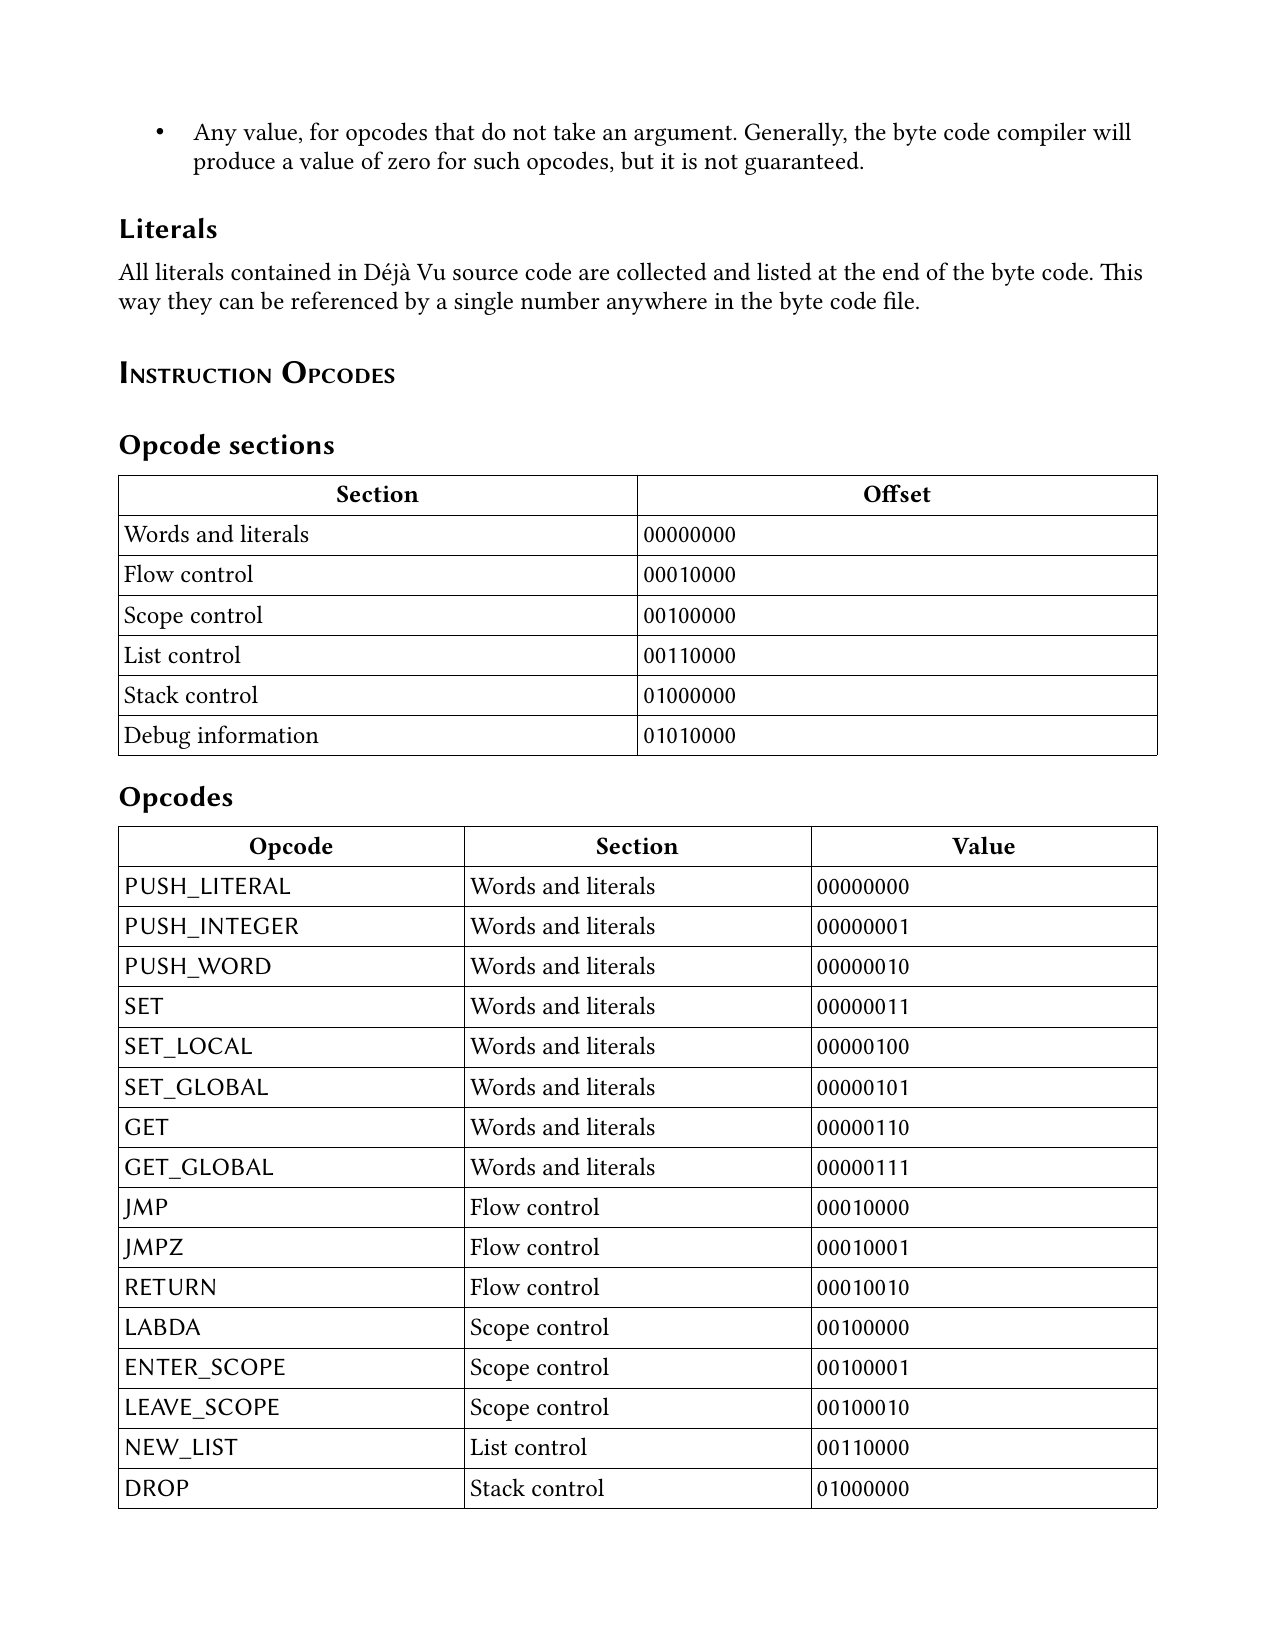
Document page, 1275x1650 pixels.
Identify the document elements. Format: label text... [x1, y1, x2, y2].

table_header Value [812, 827, 1157, 866]
table_cell 00110000 [812, 1429, 1157, 1468]
table_cell Flow control [465, 1228, 811, 1267]
table_cell 00000110 [812, 1108, 1157, 1147]
table_cell Words and literals [465, 867, 811, 906]
table_cell Flow control [465, 1188, 811, 1227]
table_cell Words and literals [465, 947, 811, 986]
table_cell SET_LOCAL [119, 1028, 464, 1067]
table_cell 00000100 [812, 1028, 1157, 1067]
table_cell 00010000 [812, 1188, 1157, 1227]
table_cell GET_GLOBAL [119, 1148, 464, 1187]
table_cell LABDA [119, 1308, 464, 1347]
table_cell Words and literals [465, 1028, 811, 1067]
table_cell Words and literals [465, 1068, 811, 1107]
table_cell 00100000 [638, 596, 1157, 635]
subtitle Opcodes [118, 780, 1157, 813]
table_cell 00110000 [638, 636, 1157, 675]
table_cell List control [465, 1429, 811, 1468]
table_cell Scope control [465, 1349, 811, 1387]
table_header Opcode [119, 827, 464, 866]
table_header Section [465, 827, 811, 866]
table_cell PUSH_LITERAL [119, 867, 464, 906]
table_cell DROP [119, 1469, 464, 1508]
table_cell 00100010 [812, 1389, 1157, 1428]
table_cell Scope control [119, 596, 637, 635]
table_cell GET [119, 1108, 464, 1147]
table_cell 01000000 [638, 676, 1157, 715]
table_cell 00000000 [812, 867, 1157, 906]
table_cell NEW_LIST [119, 1429, 464, 1468]
table_cell 00000011 [812, 987, 1157, 1027]
table_cell Flow control [119, 556, 637, 595]
table_cell Words and literals [119, 516, 637, 555]
table_cell JMP [119, 1188, 464, 1227]
table_cell PUSH_INTEGER [119, 907, 464, 946]
table_cell 00000101 [812, 1068, 1157, 1107]
table_cell 00100000 [812, 1308, 1157, 1347]
table_cell 00010001 [812, 1228, 1157, 1267]
table_cell List control [119, 636, 637, 675]
table_cell SET [119, 987, 464, 1027]
table_cell 01000000 [812, 1469, 1157, 1508]
table_cell Words and literals [465, 1108, 811, 1147]
table_cell 00000111 [812, 1148, 1157, 1187]
table_cell Words and literals [465, 987, 811, 1027]
table_cell Words and literals [465, 1148, 811, 1187]
table_cell 00000001 [812, 907, 1157, 946]
table_cell 01010000 [638, 716, 1157, 755]
table_cell Stack control [465, 1469, 811, 1508]
subtitle Literals [118, 213, 1157, 246]
table_cell Words and literals [465, 907, 811, 946]
table_cell 00010010 [812, 1268, 1157, 1307]
table_cell JMPZ [119, 1228, 464, 1267]
subtitle Instruction Opcodes [118, 353, 1157, 391]
table_cell 00100001 [812, 1349, 1157, 1387]
table_cell LEAVE_SCOPE [119, 1389, 464, 1428]
table_cell 00010000 [638, 556, 1157, 595]
table_cell Scope control [465, 1389, 811, 1428]
table_cell 00000000 [638, 516, 1157, 555]
table_cell ENTER_SCOPE [119, 1349, 464, 1387]
table_cell Stack control [119, 676, 637, 715]
list Any value, for opcodes that do not take an argument. Generally, the byte code compiler will produce a value of zero for such opcodes, but it is not guaranteed. [156, 118, 1157, 175]
table_cell Flow control [465, 1268, 811, 1307]
table_cell RETURN [119, 1268, 464, 1307]
table_cell Scope control [465, 1308, 811, 1347]
text All literals contained in Déjà Vu source code are collected and listed at the end of the byte code. This way they can be referenced by a single number anywhere in the byte code file. [118, 258, 1157, 316]
table_cell 00000010 [812, 947, 1157, 986]
table_header Offset [638, 476, 1157, 514]
table_cell SET_GLOBAL [119, 1068, 464, 1107]
table_cell Debug information [119, 716, 637, 755]
subtitle Opcode sections [118, 429, 1157, 462]
table_cell PUSH_WORD [119, 947, 464, 986]
table_header Section [119, 476, 637, 514]
